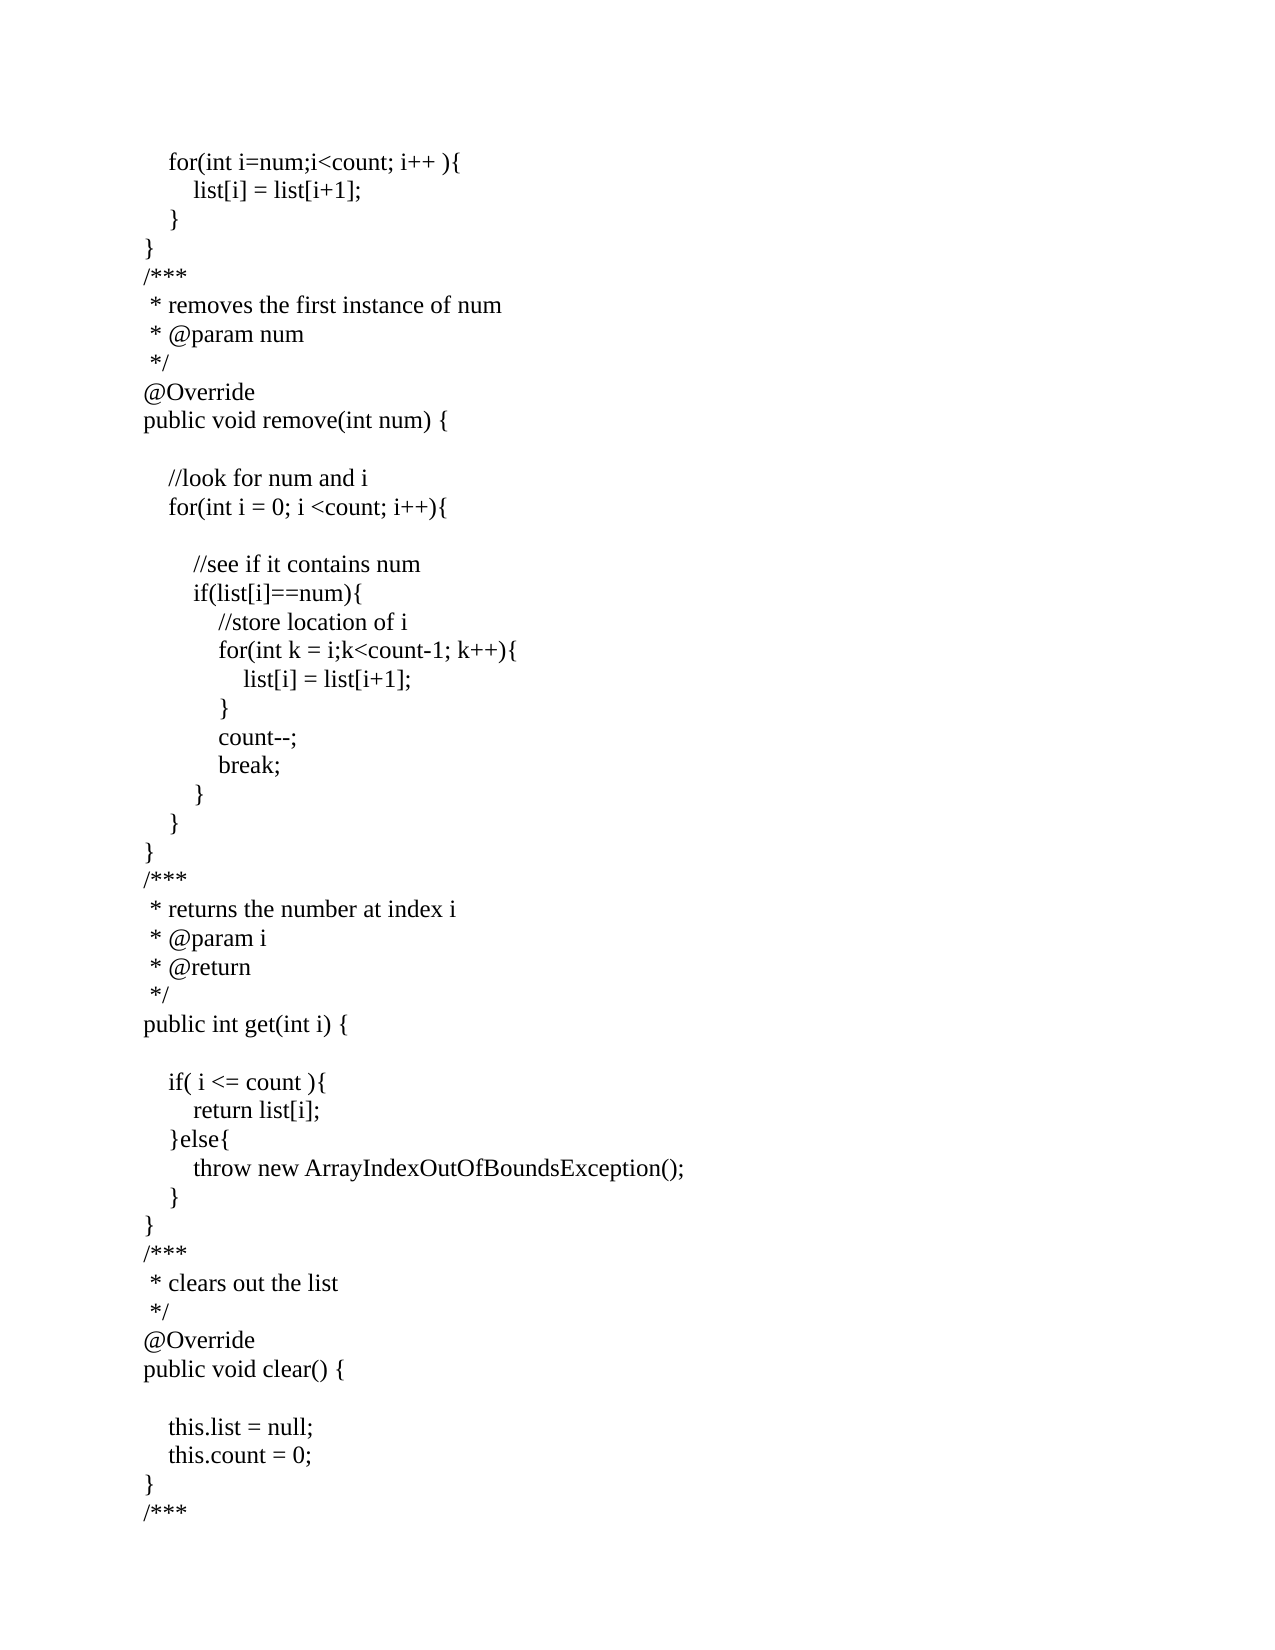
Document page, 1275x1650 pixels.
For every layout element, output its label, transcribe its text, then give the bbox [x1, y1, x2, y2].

text //look for num and i [118, 463, 1157, 492]
text } [118, 1182, 1157, 1211]
text } [118, 1469, 1157, 1498]
text public void clear() { [118, 1354, 1157, 1383]
text } [118, 233, 1157, 262]
text } [118, 808, 1157, 837]
text public int get(int i) { [118, 1009, 1157, 1038]
text this.list = null; [118, 1412, 1157, 1441]
text } [118, 779, 1157, 808]
text /*** [118, 1498, 1157, 1527]
text //store location of i [118, 607, 1157, 636]
text list[i] = list[i+1]; [118, 176, 1157, 204]
text @Override [118, 377, 1157, 406]
text list[i] = list[i+1]; [118, 664, 1157, 693]
text */ [118, 981, 1157, 1009]
text /*** [118, 1239, 1157, 1268]
text count--; [118, 722, 1157, 751]
text */ [118, 348, 1157, 377]
text } [118, 1211, 1157, 1239]
text }else{ [118, 1124, 1157, 1153]
text } [118, 837, 1157, 866]
text throw new ArrayIndexOutOfBoundsException(); [118, 1153, 1157, 1182]
text for(int k = i;k<count-1; k++){ [118, 636, 1157, 664]
text * returns the number at index i [118, 894, 1157, 923]
text for(int i = 0; i <count; i++){ [118, 492, 1157, 521]
text break; [118, 751, 1157, 779]
text * @param i [118, 923, 1157, 952]
text if(list[i]==num){ [118, 578, 1157, 607]
text } [118, 693, 1157, 722]
text * removes the first instance of num [118, 291, 1157, 319]
text return list[i]; [118, 1096, 1157, 1124]
text } [118, 204, 1157, 233]
text */ [118, 1297, 1157, 1326]
text public void remove(int num) { [118, 406, 1157, 434]
text for(int i=num;i<count; i++ ){ [118, 147, 1157, 176]
text * @return [118, 952, 1157, 981]
text @Override [118, 1326, 1157, 1354]
text /*** [118, 866, 1157, 894]
text if( i <= count ){ [118, 1067, 1157, 1096]
text * clears out the list [118, 1268, 1157, 1297]
text * @param num [118, 319, 1157, 348]
text this.count = 0; [118, 1441, 1157, 1469]
text /*** [118, 262, 1157, 291]
text //see if it contains num [118, 549, 1157, 578]
